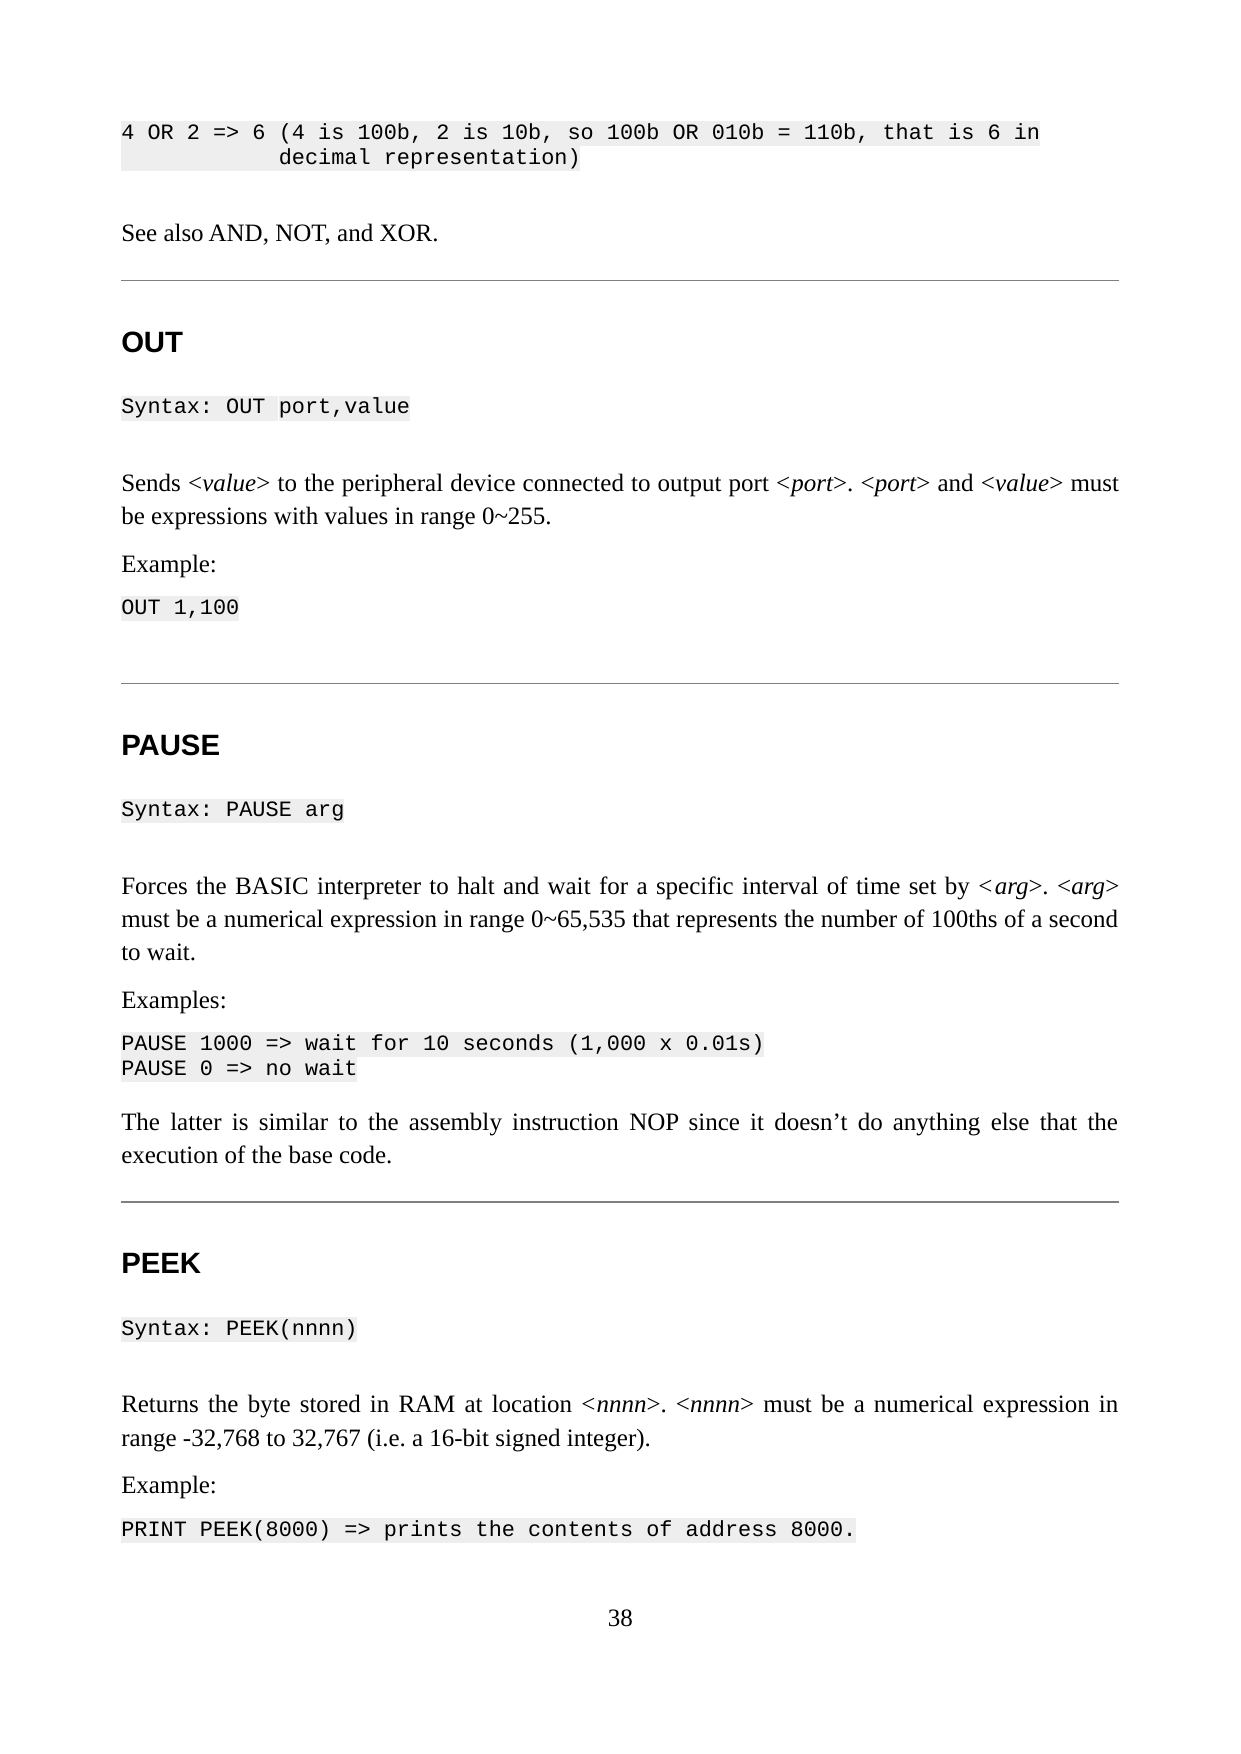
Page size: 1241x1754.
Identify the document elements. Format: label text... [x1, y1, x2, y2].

text PAUSE 0 => no wait [357, 1057, 1119, 1082]
text 4 OR 2 => 6 (4 is 100b, 2 is 10b, so 100b OR 010b = 110b, that is 6 in [1040, 121, 1119, 146]
text Syntax: PEEK(nnnn) [357, 1317, 1119, 1342]
text See also AND, NOT, and XOR. [121, 218, 1119, 247]
text PRINT PEEK(8000) => prints the contents of address 8000. [856, 1518, 1119, 1543]
text Example: [121, 1470, 1119, 1499]
text Example: [121, 549, 1119, 577]
text Forces the BASIC interpreter to halt and wait for a specific interval of time set by <arg>. <arg> must be a numerical expression in range 0~65,535 that represents the number of 100ths of a second to wait. [121, 871, 1119, 966]
subtitle PEEK [121, 1246, 1119, 1280]
text decimal representation) [580, 146, 1119, 171]
text Syntax: PEEK(nnnn) [292, 1317, 344, 1342]
text The latter is similar to the assembly instruction NOP since it doesn’t do anything else that the execution of the base code. [121, 1107, 1119, 1168]
text OUT 1,100 [239, 596, 1119, 621]
text Sends <value> to the peripheral device connected to output port <port>. <port> and <value> must be expressions with values in range 0~255. [121, 468, 1119, 530]
text Returns the byte stored in RAM at location <nnnn>. <nnnn> must be a numerical expression in range -32,768 to 32,767 (i.e. a 16-bit signed integer). [121, 1389, 1119, 1451]
text Syntax: PAUSE arg [305, 799, 1119, 823]
text PAUSE 1000 => wait for 10 seconds (1,000 x 0.01s) [764, 1032, 1119, 1057]
text Syntax: OUT port,value [344, 396, 1119, 421]
text Syntax: OUT port,value [278, 396, 331, 421]
text Examples: [121, 985, 1119, 1013]
subtitle PAUSE [121, 728, 1119, 761]
subtitle OUT [121, 325, 1119, 358]
